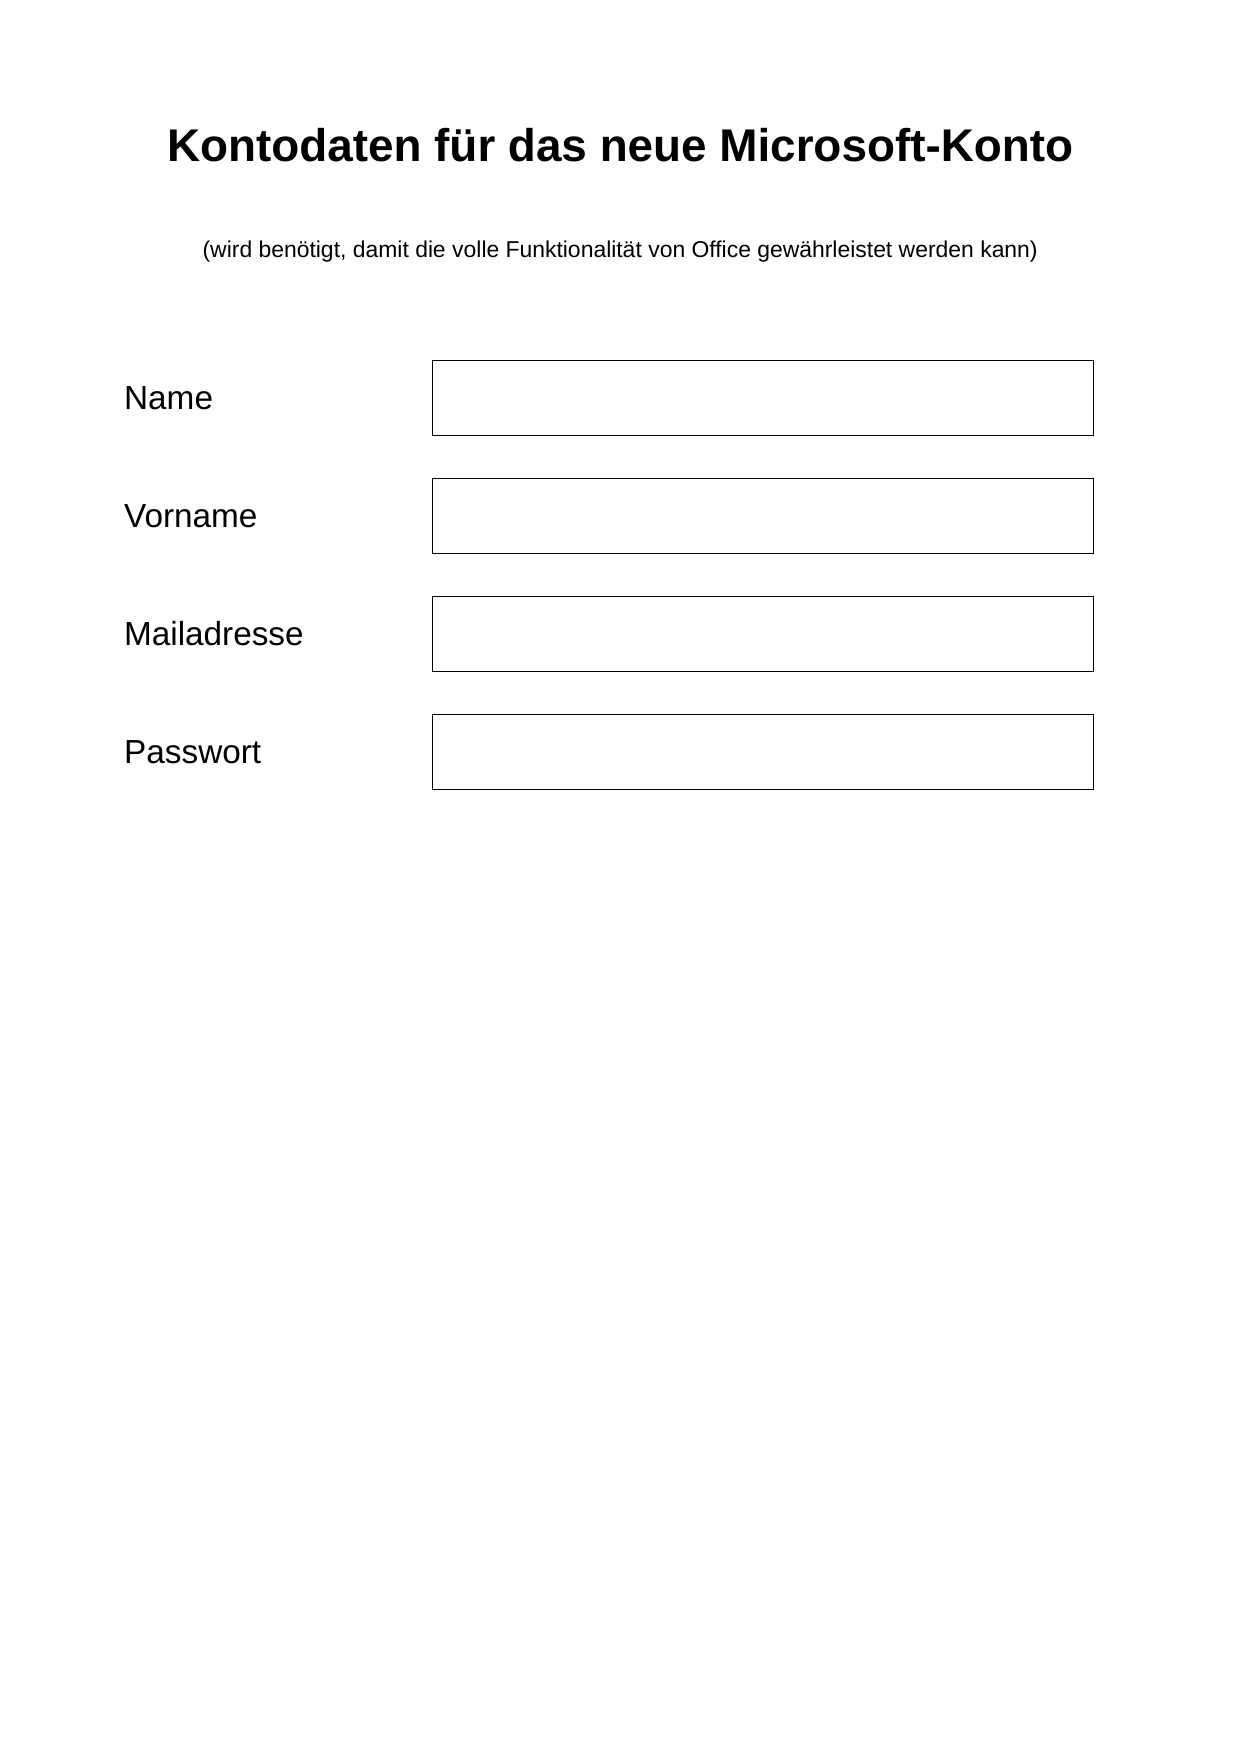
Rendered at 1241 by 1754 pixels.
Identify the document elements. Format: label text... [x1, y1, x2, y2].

table_cell Passwort [118, 693, 426, 811]
table_cell Vorname [118, 456, 426, 574]
table_header Name [118, 338, 426, 456]
text (wird benötigt, damit die volle Funktionalität von Office gewährleistet werden kann) [118, 236, 1122, 262]
table_cell [426, 456, 1123, 574]
table_cell [426, 575, 1123, 693]
text Kontodaten für das neue Microsoft-Konto [118, 118, 1122, 171]
table_header [426, 338, 1123, 456]
table_cell Mailadresse [118, 575, 426, 693]
table_cell [426, 693, 1123, 811]
